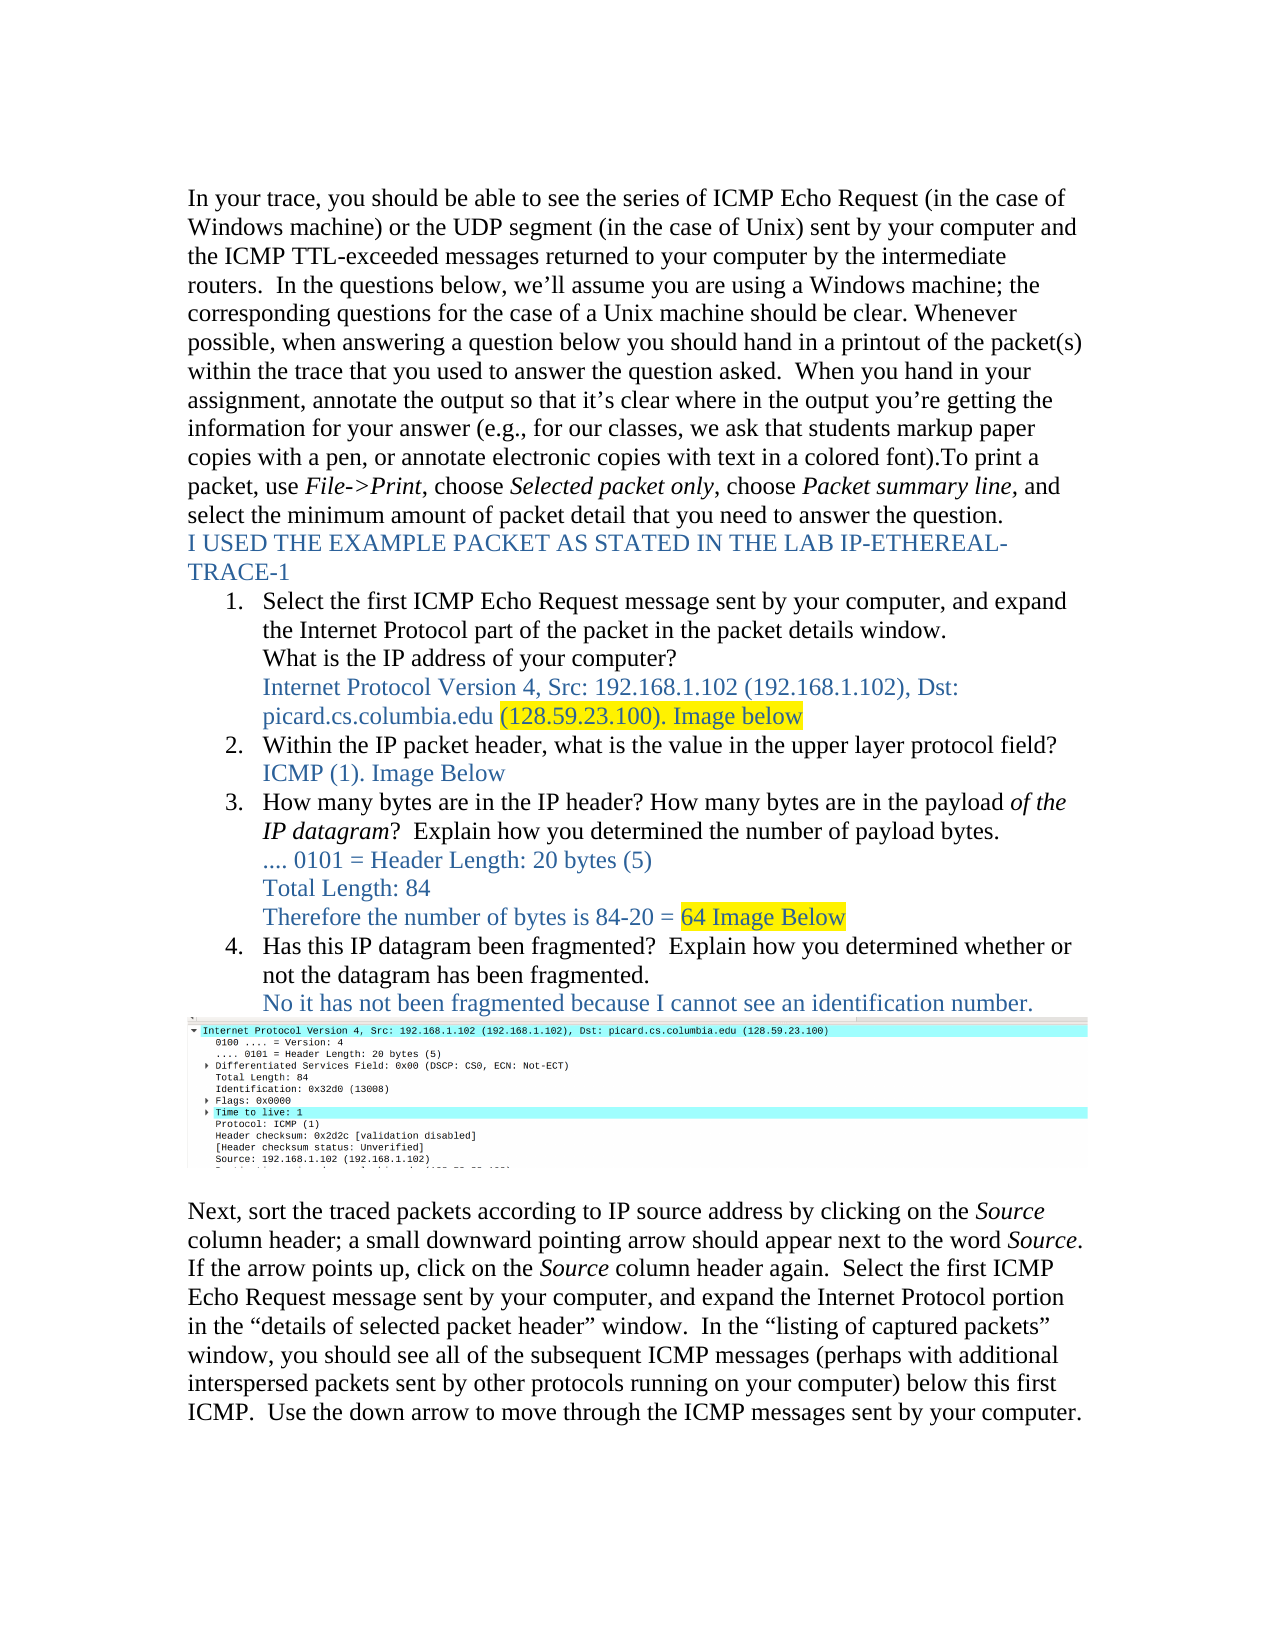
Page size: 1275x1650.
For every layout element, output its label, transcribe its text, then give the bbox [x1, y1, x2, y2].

list Has this IP datagram been fragmented? Explain how you determined whether or not the datagram has been fragmented. [225, 931, 1087, 988]
list Select the first ICMP Echo Request message sent by your computer, and expand the Internet Protocol part of the packet in the packet details window. [225, 586, 1087, 643]
text I USED THE EXAMPLE PACKET AS STATED IN THE LAB IP-ETHEREAL-TRACE-1 [187, 528, 1087, 586]
picture [187, 1017, 1088, 1168]
text In your trace, you should be able to see the series of ICMP Echo Request (in the case of Windows machine) or the UDP segment (in the case of Unix) sent by your computer and the ICMP TTL-exceeded messages returned to your computer by the intermediate routers. In the questions below, we’ll assume you are using a Windows machine; the corresponding questions for the case of a Unix machine should be clear. Whenever possible, when answering a question below you should hand in a printout of the packet(s) within the trace that you used to answer the question asked. When you hand in your assignment, annotate the output so that it’s clear where in the output you’re getting the information for your answer (e.g., for our classes, we ask that students markup paper copies with a pen, or annotate electronic copies with text in a colored font).To print a packet, use File->Print, choose Selected packet only, choose Packet summary line, and select the minimum amount of packet detail that you need to answer the question. [187, 183, 1087, 528]
list .... 0101 = Header Length: 20 bytes (5) [225, 845, 1087, 873]
text No it has not been fragmented because I cannot see an identification number. [187, 988, 1087, 1017]
text Therefore the number of bytes is 84-20 = 64 Image Below [187, 902, 1087, 931]
text Next, sort the traced packets according to IP source address by clicking on the Source column header; a small downward pointing arrow should appear next to the word Source. If the arrow points up, click on the Source column header again. Select the first ICMP Echo Request message sent by your computer, and expand the Internet Protocol portion in the “details of selected packet header” window. In the “listing of captured packets” window, you should see all of the subsequent ICMP messages (perhaps with additional interspersed packets sent by other protocols running on your computer) below this first ICMP. Use the down arrow to move through the ICMP messages sent by your computer. [187, 1196, 1087, 1426]
text Total Length: 84 [187, 873, 1087, 902]
text What is the IP address of your computer? [262, 643, 1087, 672]
list How many bytes are in the IP header? How many bytes are in the payload of the IP datagram? Explain how you determined the number of payload bytes. [225, 787, 1087, 845]
text Internet Protocol Version 4, Src: 192.168.1.102 (192.168.1.102), Dst: picard.cs.columbia.edu (128.59.23.100). Image below [262, 672, 1087, 730]
text ICMP (1). Image Below [187, 758, 1087, 787]
list Within the IP packet header, what is the value in the upper layer protocol field? [225, 730, 1087, 758]
